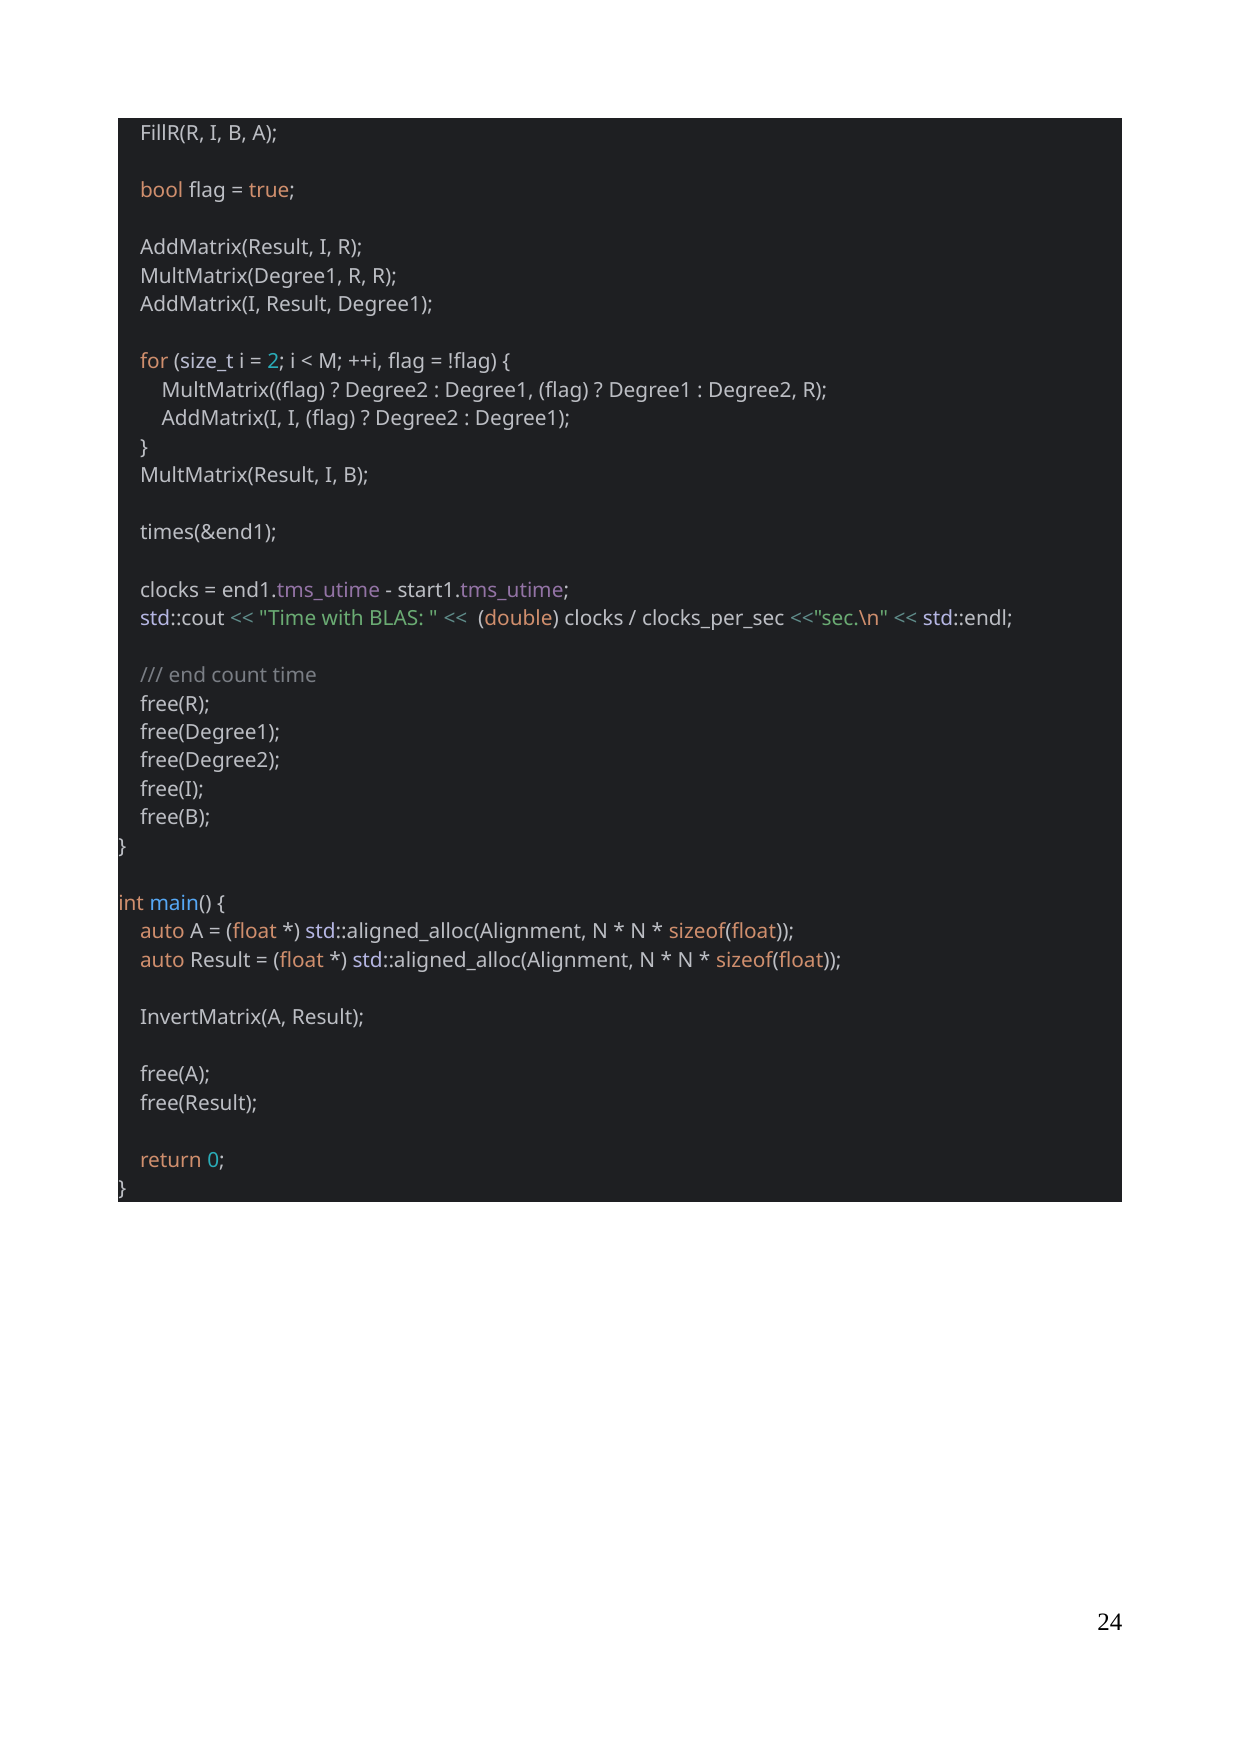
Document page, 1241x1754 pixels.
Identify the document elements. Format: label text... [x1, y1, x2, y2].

text FillR(R, I, B, A); bool flag = true; AddMatrix(Result, I, R); MultMatrix(Degree1, R, R); AddMatrix(I, Result, Degree1); for (size_t i = 2; i < M; ++i, flag = !flag) { MultMatrix((flag) ? Degree2 : Degree1, (flag) ? Degree1 : Degree2, R); AddMatrix(I, I, (flag) ? Degree2 : Degree1); } MultMatrix(Result, I, B); times(&end1); clocks = end1.tms_utime - start1.tms_utime; std::cout << "Time with BLAS: " << (double) clocks / clocks_per_sec <<"sec.\n" << std::endl; /// end count time free(R); free(Degree1); free(Degree2); free(I); free(B); } int main() { auto A = (float *) std::aligned_alloc(Alignment, N * N * sizeof(float)); auto Result = (float *) std::aligned_alloc(Alignment, N * N * sizeof(float)); InvertMatrix(A, Result); free(A); free(Result); return 0; } [118, 118, 1122, 1202]
